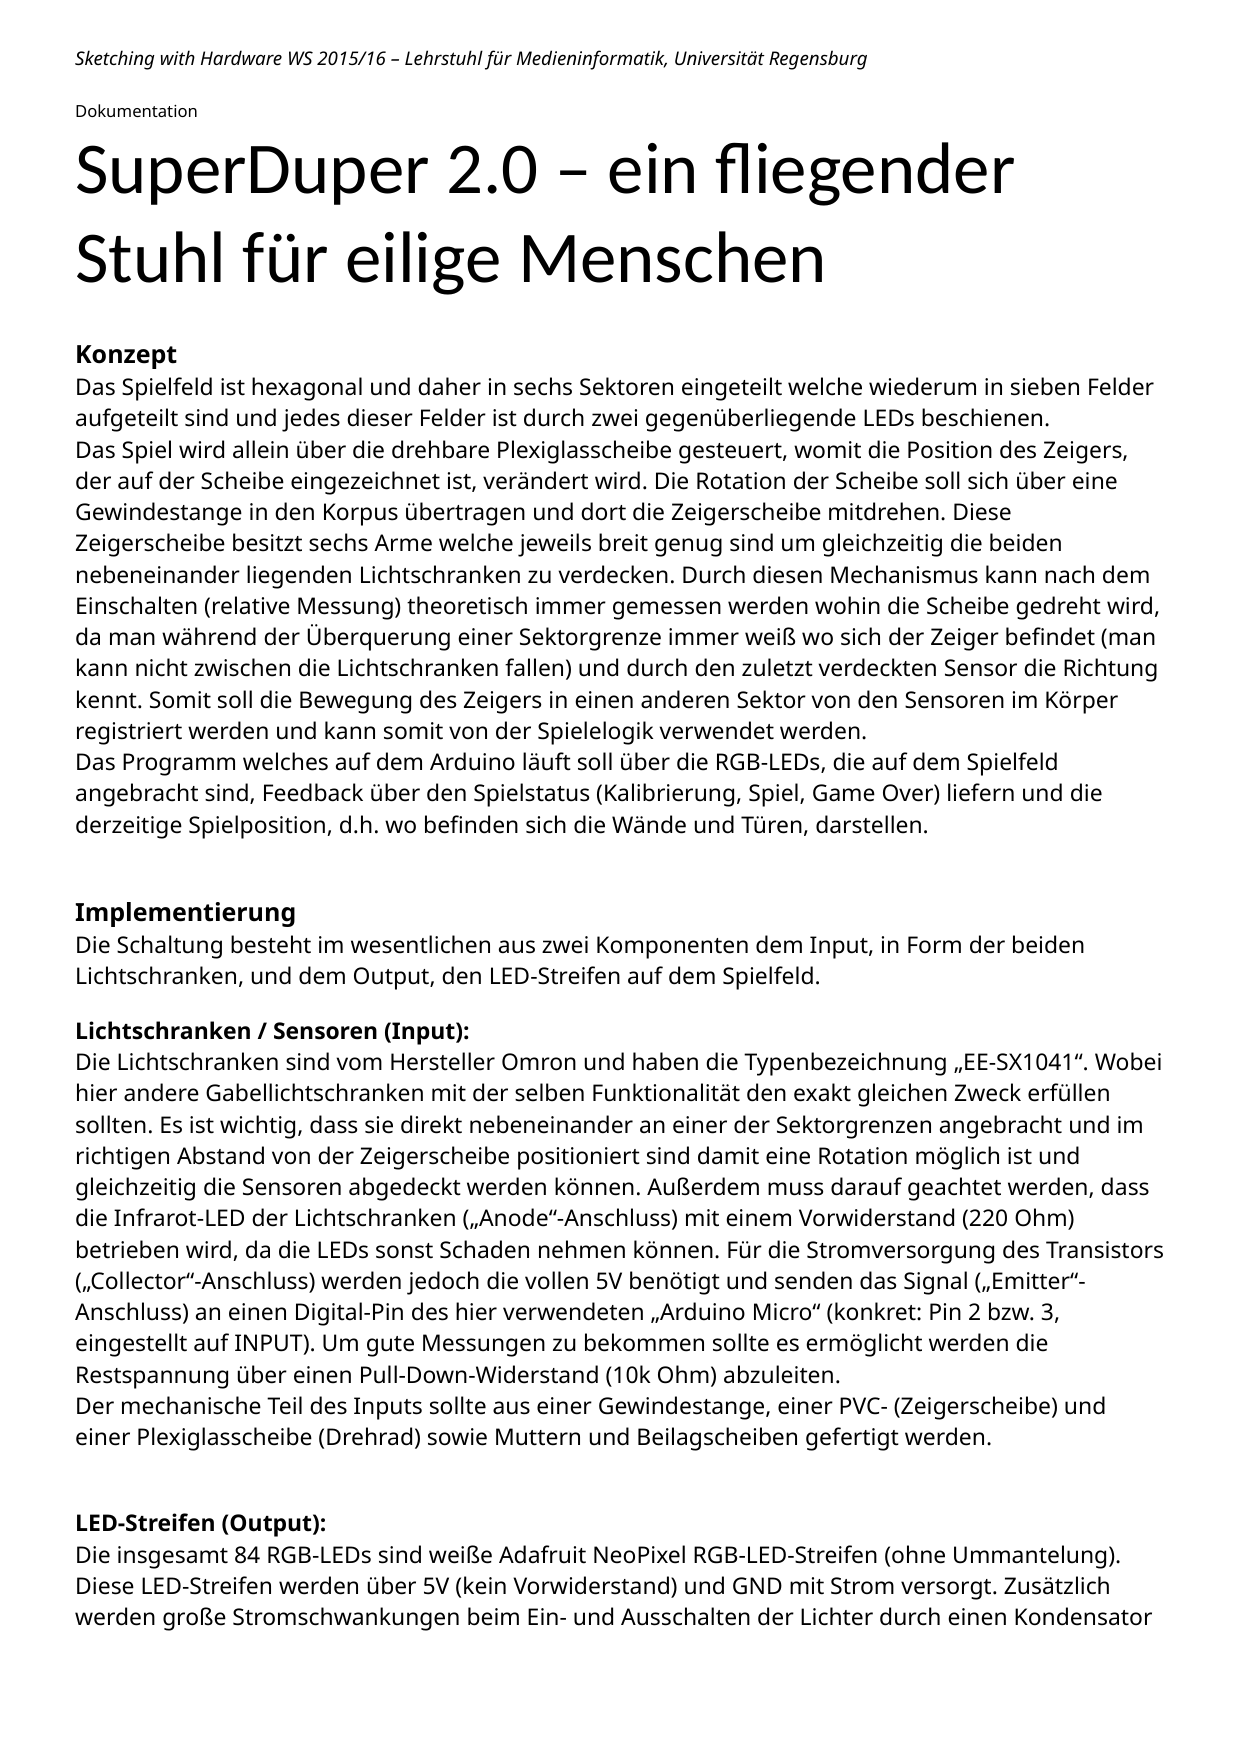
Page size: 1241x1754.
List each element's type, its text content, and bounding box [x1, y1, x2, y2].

text Die insgesamt 84 RGB-LEDs sind weiße Adafruit NeoPixel RGB-LED-Streifen (ohne Ummantelung). Diese LED-Streifen werden über 5V (kein Vorwiderstand) und GND mit Strom versorgt. Zusätzlich werden große Stromschwankungen beim Ein- und Ausschalten der Lichter durch einen Kondensator [75, 1538, 1166, 1632]
text Das Programm welches auf dem Arduino läuft soll über die RGB-LEDs, die auf dem Spielfeld angebracht sind, Feedback über den Spielstatus (Kalibrierung, Spiel, Game Over) liefern und die derzeitige Spielposition, d.h. wo befinden sich die Wände und Türen, darstellen. [75, 746, 1166, 840]
text Das Spiel wird allein über die drehbare Plexiglasscheibe gesteuert, womit die Position des Zeigers, der auf der Scheibe eingezeichnet ist, verändert wird. Die Rotation der Scheibe soll sich über eine Gewindestange in den Korpus übertragen und dort die Zeigerscheibe mitdrehen. Diese Zeigerscheibe besitzt sechs Arme welche jeweils breit genug sind um gleichzeitig die beiden nebeneinander liegenden Lichtschranken zu verdecken. Durch diesen Mechanismus kann nach dem Einschalten (relative Messung) theoretisch immer gemessen werden wohin die Scheibe gedreht wird, da man während der Überquerung einer Sektorgrenze immer weiß wo sich der Zeiger befindet (man kann nicht zwischen die Lichtschranken fallen) und durch den zuletzt verdeckten Sensor die Richtung kennt. Somit soll die Bewegung des Zeigers in einen anderen Sektor von den Sensoren im Körper registriert werden und kann somit von der Spielelogik verwendet werden. [75, 433, 1166, 746]
text Dokumentation [75, 100, 1166, 123]
text Die Schaltung besteht im wesentlichen aus zwei Komponenten dem Input, in Form der beiden Lichtschranken, und dem Output, den LED-Streifen auf dem Spielfeld. [75, 929, 1166, 991]
text Das Spielfeld ist hexagonal und daher in sechs Sektoren eingeteilt welche wiederum in sieben Felder aufgeteilt sind und jedes dieser Felder ist durch zwei gegenüberliegende LEDs beschienen. [75, 371, 1166, 433]
subtitle Konzept [75, 337, 1166, 371]
subtitle LED-Streifen (Output): [75, 1507, 1166, 1538]
text Der mechanische Teil des Inputs sollte aus einer Gewindestange, einer PVC- (Zeigerscheibe) und einer Plexiglasscheibe (Drehrad) sowie Muttern und Beilagscheiben gefertigt werden. [75, 1390, 1166, 1452]
subtitle SuperDuper 2.0 – ein fliegender Stuhl für eilige Menschen [75, 123, 1166, 301]
text Die Lichtschranken sind vom Hersteller Omron und haben die Typenbezeichnung „EE-SX1041“. Wobei hier andere Gabellichtschranken mit der selben Funktionalität den exakt gleichen Zweck erfüllen sollten. Es ist wichtig, dass sie direkt nebeneinander an einer der Sektorgrenzen angebracht und im richtigen Abstand von der Zeigerscheibe positioniert sind damit eine Rotation möglich ist und gleichzeitig die Sensoren abgedeckt werden können. Außerdem muss darauf geachtet werden, dass die Infrarot-LED der Lichtschranken („Anode“-Anschluss) mit einem Vorwiderstand (220 Ohm) betrieben wird, da die LEDs sonst Schaden nehmen können. Für die Stromversorgung des Transistors („Collector“-Anschluss) werden jedoch die vollen 5V benötigt und senden das Signal („Emitter“-Anschluss) an einen Digital-Pin des hier verwendeten „Arduino Micro“ (konkret: Pin 2 bzw. 3, eingestellt auf INPUT). Um gute Messungen zu bekommen sollte es ermöglicht werden die Restspannung über einen Pull-Down-Widerstand (10k Ohm) abzuleiten. [75, 1046, 1166, 1390]
subtitle Implementierung [75, 895, 1166, 929]
subtitle Lichtschranken / Sensoren (Input): [75, 1015, 1166, 1046]
